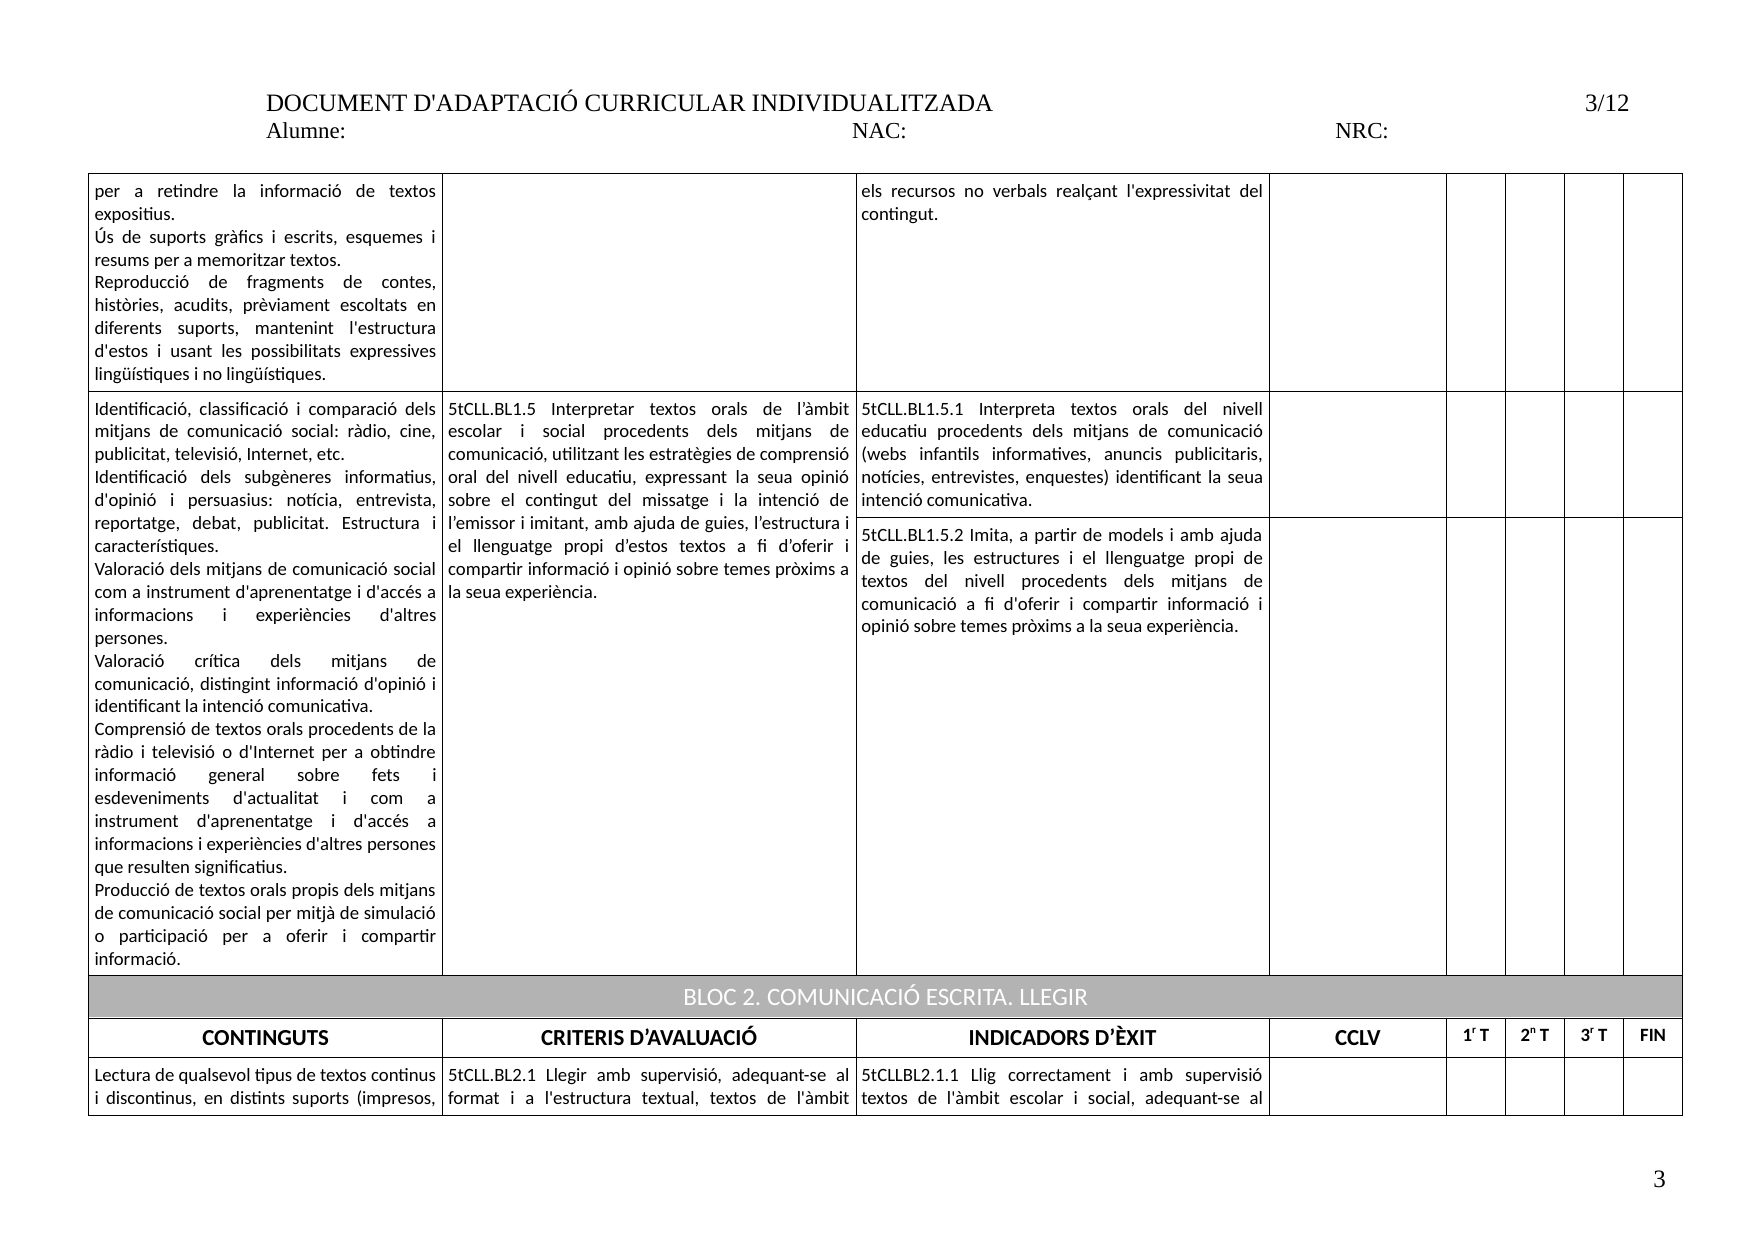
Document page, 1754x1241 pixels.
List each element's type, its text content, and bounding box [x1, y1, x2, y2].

table_cell BLOC 2. COMUNICACIÓ ESCRITA. LLEGIR [89, 976, 1682, 1017]
table_cell [1624, 392, 1682, 517]
table_cell 1r T [1447, 1019, 1505, 1057]
table_cell 5tCLLBL2.1.1 Llig correctament i amb supervisió textos de l'àmbit escolar i social, adequant-se al [857, 1058, 1269, 1114]
table_cell [1506, 1058, 1564, 1114]
table_cell [443, 174, 856, 391]
table_cell CRITERIS D’AVALUACIÓ [443, 1019, 856, 1057]
table_cell [1624, 1058, 1682, 1114]
table_cell [1565, 518, 1623, 975]
table_cell [1565, 174, 1623, 391]
table_cell [1447, 1058, 1505, 1114]
table_cell 2n T [1506, 1019, 1564, 1057]
table_cell 3r T [1565, 1019, 1623, 1057]
table_cell [1565, 392, 1623, 517]
table_cell [1565, 1058, 1623, 1114]
table_cell [1270, 392, 1446, 517]
table_cell FIN [1624, 1019, 1682, 1057]
table_cell 5tCLL.BL1.5.1 Interpreta textos orals del nivell educatiu procedents dels mitjans de comunicació (webs infantils informatives, anuncis publicitaris, notícies, entrevistes, enquestes) identificant la seua intenció comunicativa. [857, 392, 1269, 517]
table_cell Identificació, classificació i comparació dels mitjans de comunicació social: ràdio, cine, publicitat, televisió, Internet, etc. Identificació dels subgèneres informatius, d'opinió i persuasius: notícia, entrevista, reportatge, debat, publicitat. Estructura i característiques. Valoració dels mitjans de comunicació social com a instrument d'aprenentatge i d'accés a informacions i experiències d'altres persones. Valoració crítica dels mitjans de comunicació, distingint informació d'opinió i identificant la intenció comunicativa. Comprensió de textos orals procedents de la ràdio i televisió o d'Internet per a obtindre informació general sobre fets i esdeveniments d'actualitat i com a instrument d'aprenentatge i d'accés a informacions i experiències d'altres persones que resulten significatius. Producció de textos orals propis dels mitjans de comunicació social per mitjà de simulació o participació per a oferir i compartir informació. [89, 392, 442, 975]
table_cell els recursos no verbals realçant l'expressivitat del contingut. [857, 174, 1269, 391]
table_cell [1447, 518, 1505, 975]
table_cell INDICADORS D’ÈXIT [857, 1019, 1269, 1057]
table_cell [1506, 174, 1564, 391]
table_cell 5tCLL.BL2.1 Llegir amb supervisió, adequant-se al format i a l'estructura textual, textos de l'àmbit [443, 1058, 856, 1114]
table_cell [1447, 174, 1505, 391]
table_cell [1270, 518, 1446, 975]
table_cell [1270, 174, 1446, 391]
table_cell 5tCLL.BL1.5.2 Imita, a partir de models i amb ajuda de guies, les estructures i el llenguatge propi de textos del nivell procedents dels mitjans de comunicació a fi d'oferir i compartir informació i opinió sobre temes pròxims a la seua experiència. [857, 518, 1269, 975]
table_cell [1506, 518, 1564, 975]
table_cell CONTINGUTS [89, 1019, 442, 1057]
table_cell 5tCLL.BL1.5 Interpretar textos orals de l’àmbit escolar i social procedents dels mitjans de comunicació, utilitzant les estratègies de comprensió oral del nivell educatiu, expressant la seua opinió sobre el contingut del missatge i la intenció de l’emissor i imitant, amb ajuda de guies, l’estructura i el llenguatge propi d’estos textos a fi d’oferir i compartir informació i opinió sobre temes pròxims a la seua experiència. [443, 392, 856, 975]
table_cell [1270, 1058, 1446, 1114]
table_cell [1624, 174, 1682, 391]
table_cell [1506, 392, 1564, 517]
table_cell CCLV [1270, 1019, 1446, 1057]
table_cell [1624, 518, 1682, 975]
table_cell [1447, 392, 1505, 517]
table_cell Lectura de qualsevol tipus de textos continus i discontinus, en distints suports (impresos, [89, 1058, 442, 1114]
table_cell per a retindre la informació de textos expositius. Ús de suports gràfics i escrits, esquemes i resums per a memoritzar textos. Reproducció de fragments de contes, històries, acudits, prèviament escoltats en diferents suports, mantenint l'estructura d'estos i usant les possibilitats expressives lingüístiques i no lingüístiques. [89, 174, 442, 391]
